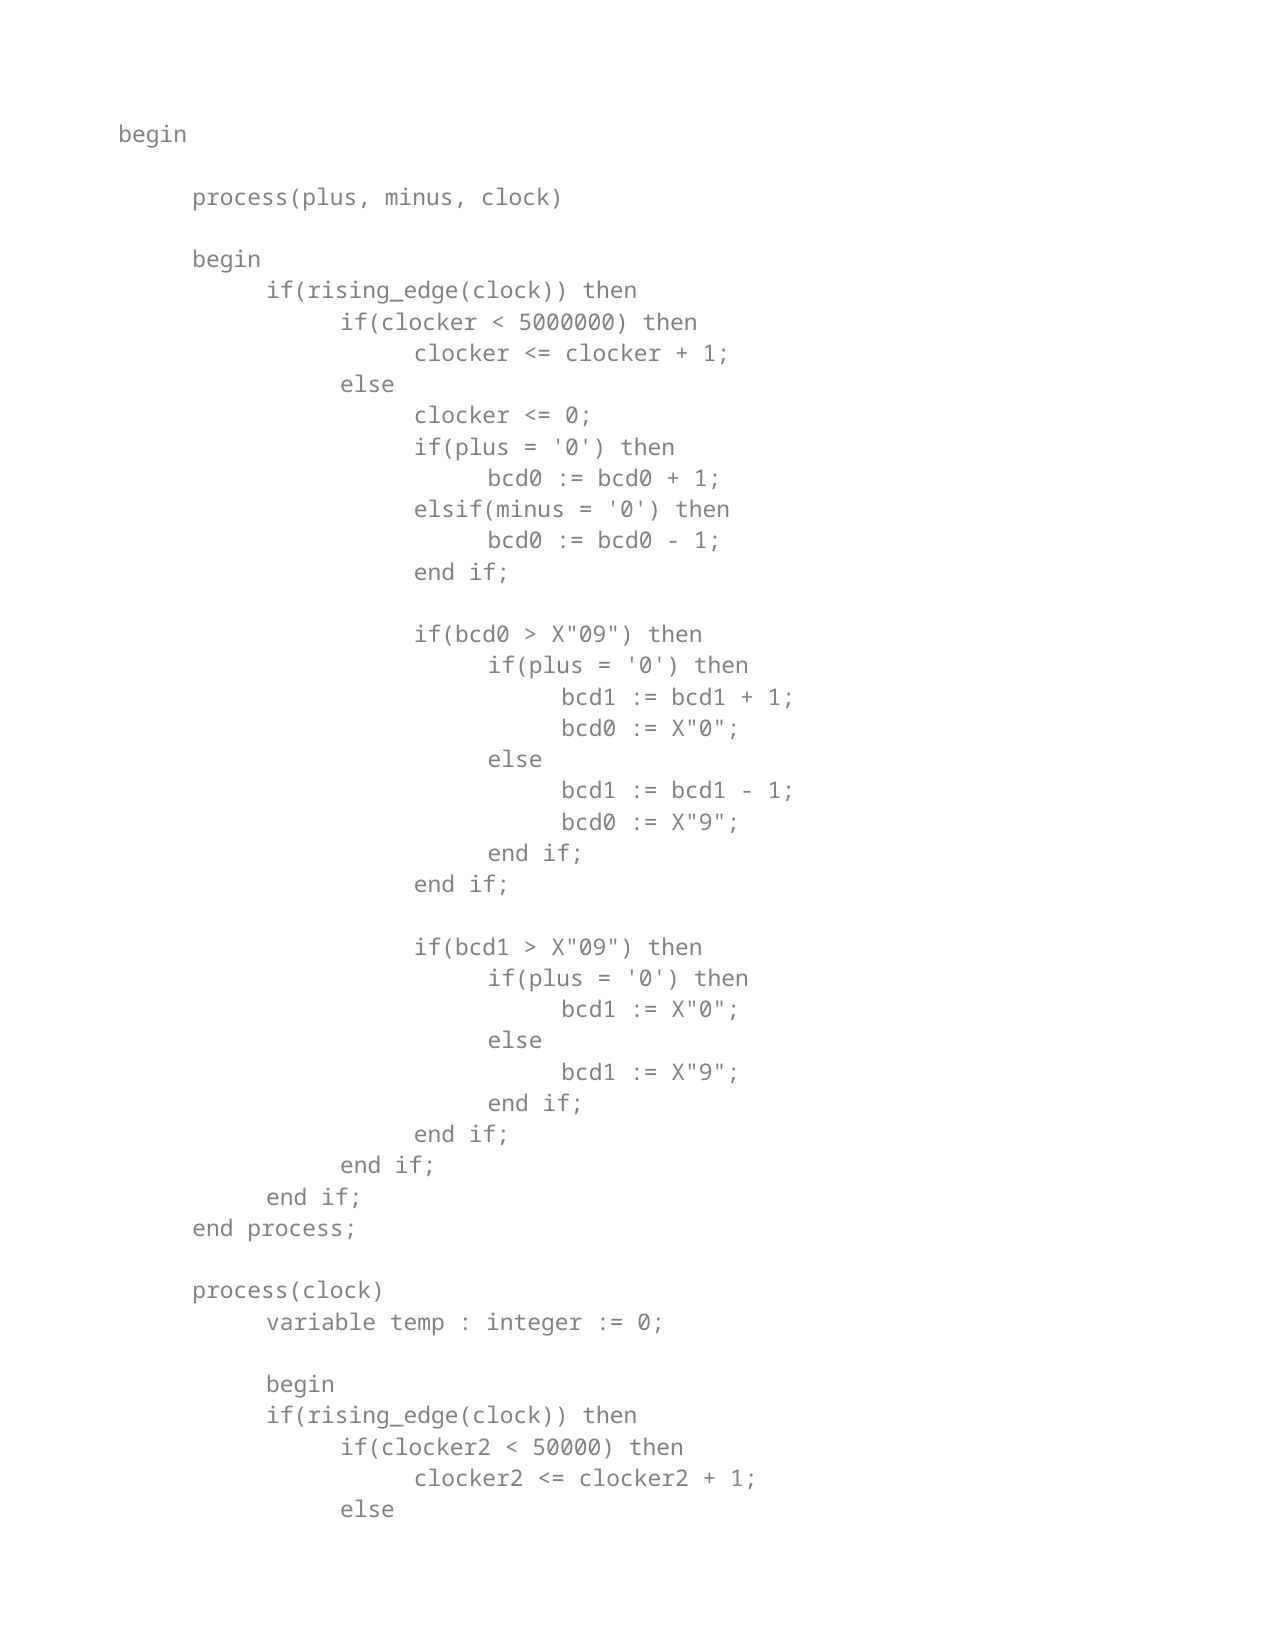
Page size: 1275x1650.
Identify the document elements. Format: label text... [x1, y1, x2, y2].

text bcd0 := X"9"; [118, 806, 1157, 837]
text end if; [118, 1149, 1157, 1181]
text else [118, 1493, 1157, 1524]
text begin [118, 243, 1157, 274]
text end if; [118, 1087, 1157, 1118]
text bcd0 := bcd0 + 1; [118, 462, 1157, 493]
text variable temp : integer := 0; [118, 1306, 1157, 1337]
text if(bcd1 > X"09") then [118, 931, 1157, 962]
text clocker2 <= clocker2 + 1; [118, 1462, 1157, 1493]
text end if; [118, 1181, 1157, 1212]
text if(clocker2 < 50000) then [118, 1431, 1157, 1462]
text clocker <= clocker + 1; [118, 337, 1157, 368]
text process(clock) [118, 1274, 1157, 1306]
text begin [118, 1368, 1157, 1399]
text clocker <= 0; [118, 399, 1157, 431]
text end process; [118, 1212, 1157, 1243]
text if(plus = '0') then [118, 431, 1157, 462]
text bcd1 := bcd1 + 1; [118, 681, 1157, 712]
text bcd1 := bcd1 - 1; [118, 774, 1157, 806]
text begin [118, 118, 1157, 149]
text elsif(minus = '0') then [118, 493, 1157, 524]
text end if; [118, 868, 1157, 899]
text bcd1 := X"9"; [118, 1056, 1157, 1087]
text if(plus = '0') then [118, 649, 1157, 681]
text else [118, 1024, 1157, 1056]
text if(bcd0 > X"09") then [118, 618, 1157, 649]
text if(rising_edge(clock)) then [118, 1399, 1157, 1431]
text else [118, 743, 1157, 774]
text end if; [118, 837, 1157, 868]
text end if; [118, 1118, 1157, 1149]
text bcd1 := X"0"; [118, 993, 1157, 1024]
text bcd0 := bcd0 - 1; [118, 524, 1157, 556]
text end if; [118, 556, 1157, 587]
text process(plus, minus, clock) [118, 181, 1157, 212]
text if(plus = '0') then [118, 962, 1157, 993]
text else [118, 368, 1157, 399]
text if(clocker < 5000000) then [118, 306, 1157, 337]
text if(rising_edge(clock)) then [118, 274, 1157, 306]
text bcd0 := X"0"; [118, 712, 1157, 743]
